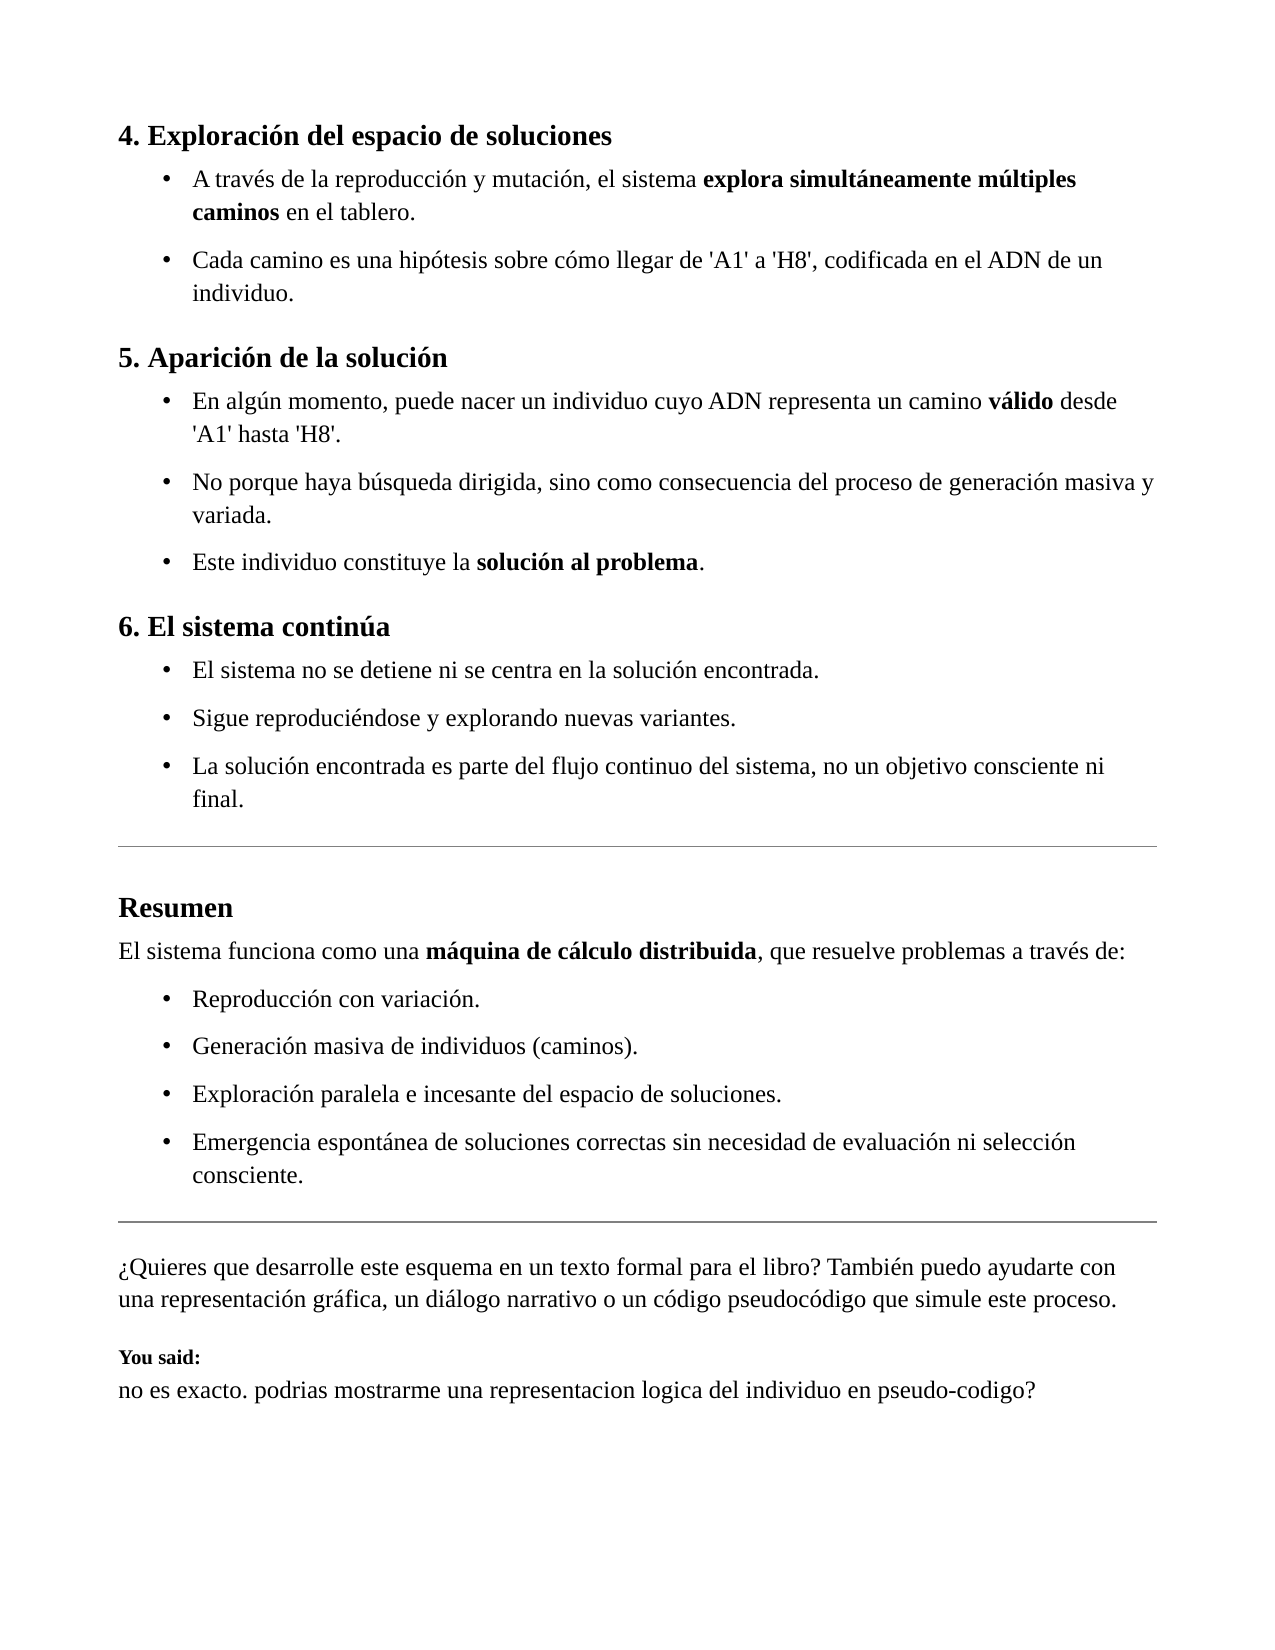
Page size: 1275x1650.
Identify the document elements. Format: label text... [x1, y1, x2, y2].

subtitle 5. Aparición de la solución [118, 340, 1157, 373]
list En algún momento, puede nacer un individuo cuyo ADN representa un camino válido desde 'A1' hasta 'H8'. [162, 386, 1157, 448]
list Sigue reproduciéndose y explorando nuevas variantes. [162, 703, 1157, 732]
list El sistema no se detiene ni se centra en la solución encontrada. [162, 656, 1157, 684]
list La solución encontrada es parte del flujo continuo del sistema, no un objetivo consciente ni final. [162, 751, 1157, 812]
list No porque haya búsqueda dirigida, sino como consecuencia del proceso de generación masiva y variada. [162, 467, 1157, 528]
list Exploración paralela e incesante del espacio de soluciones. [162, 1079, 1157, 1108]
list Reproducción con variación. [162, 984, 1157, 1013]
list Generación masiva de individuos (caminos). [162, 1031, 1157, 1060]
list Cada camino es una hipótesis sobre cómo llegar de 'A1' a 'H8', codificada en el ADN de un individuo. [162, 245, 1157, 307]
list A través de la reproducción y mutación, el sistema explora simultáneamente múltiples caminos en el tablero. [162, 164, 1157, 226]
list Emergencia espontánea de soluciones correctas sin necesidad de evaluación ni selección consciente. [162, 1127, 1157, 1188]
subtitle Resumen [118, 890, 1157, 924]
text no es exacto. podrias mostrarme una representacion logica del individuo en pseudo-codigo? [118, 1375, 1157, 1404]
subtitle You said: [118, 1345, 1157, 1369]
list Este individuo constituye la solución al problema. [162, 547, 1157, 576]
text ¿Quieres que desarrolle este esquema en un texto formal para el libro? También puedo ayudarte con una representación gráfica, un diálogo narrativo o un código pseudocódigo que simule este proceso. [118, 1252, 1157, 1313]
subtitle 4. Exploración del espacio de soluciones [118, 118, 1157, 152]
text El sistema funciona como una máquina de cálculo distribuida, que resuelve problemas a través de: [118, 936, 1157, 965]
subtitle 6. El sistema continúa [118, 609, 1157, 643]
